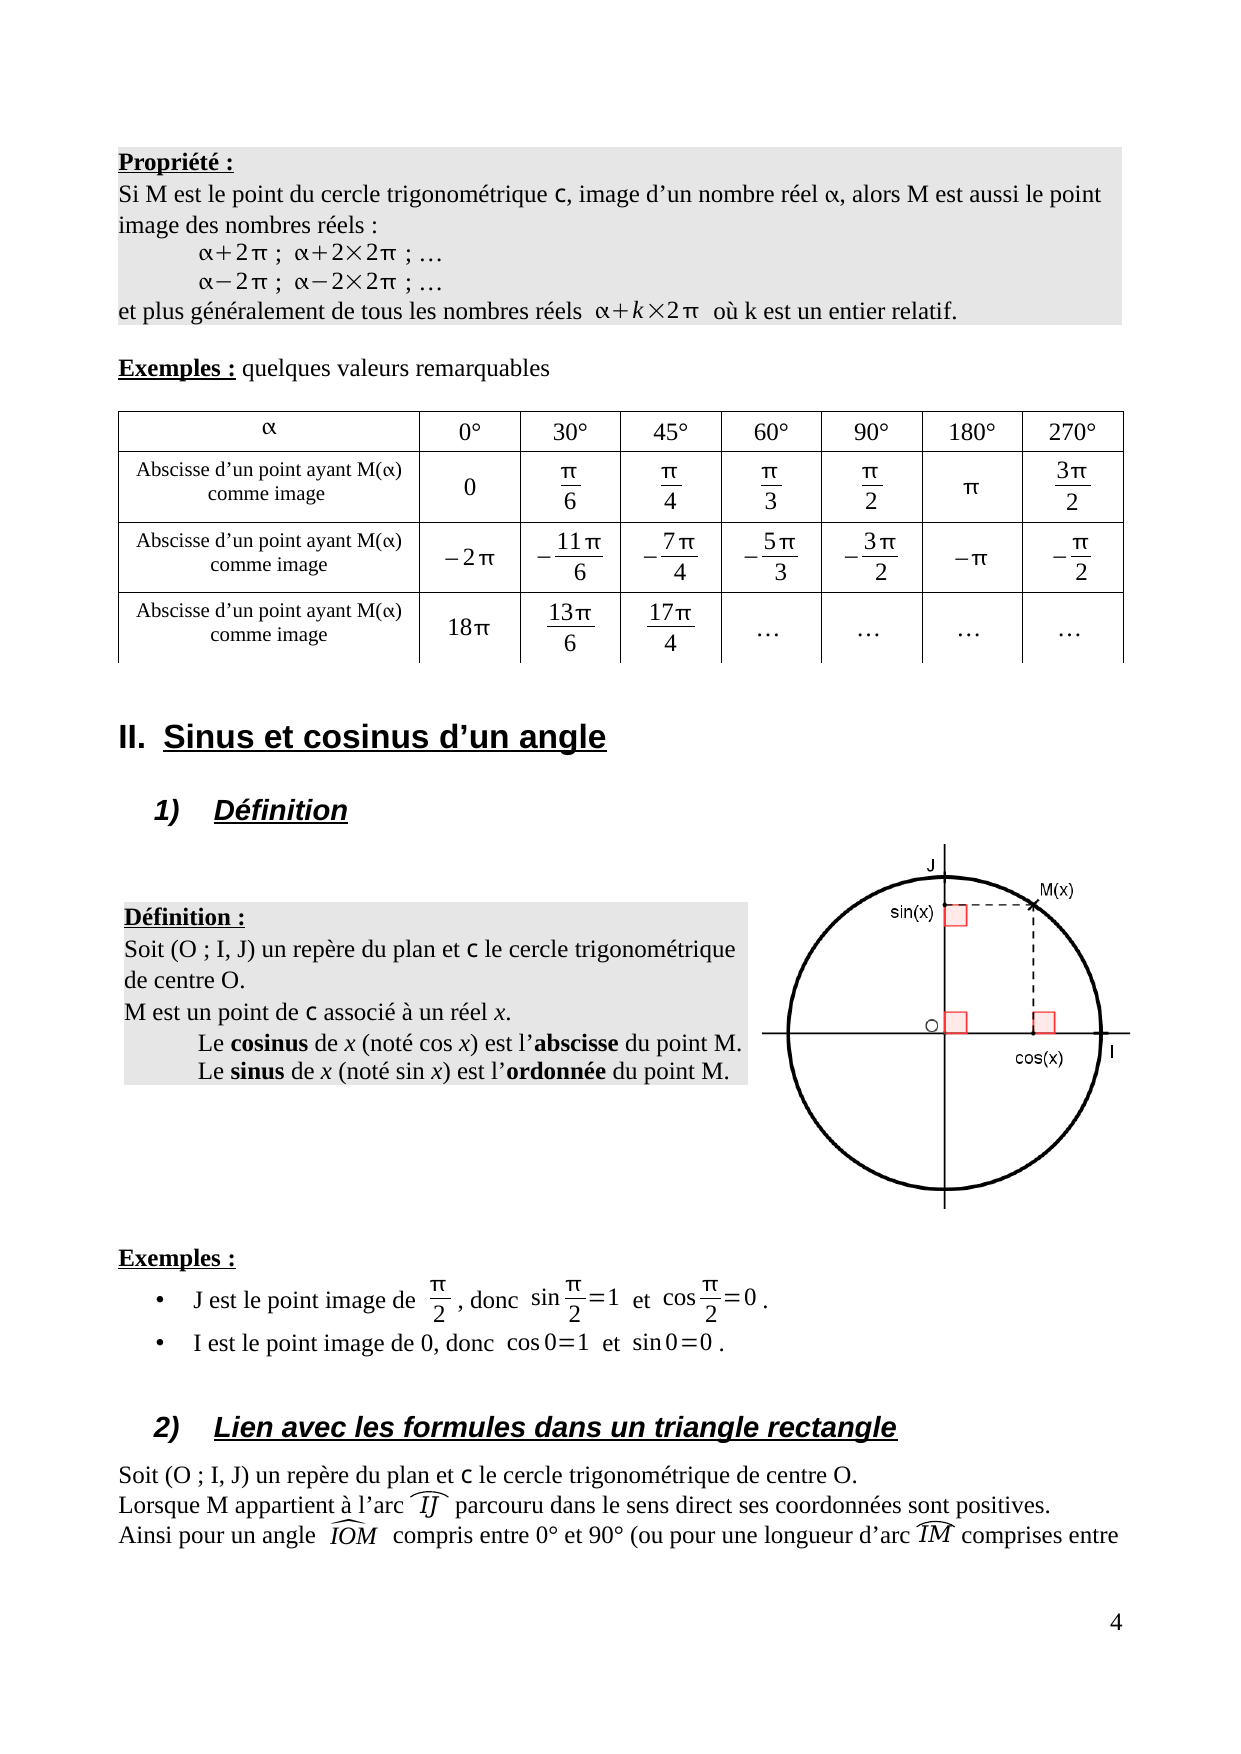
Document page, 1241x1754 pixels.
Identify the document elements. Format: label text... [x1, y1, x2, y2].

table_cell [621, 523, 721, 592]
table_header 270° [1023, 412, 1123, 451]
table_cell [722, 523, 821, 592]
table_cell [822, 523, 922, 592]
table_cell … [722, 593, 821, 663]
table_header Définition : Soit (O ; I, J) un repère du plan et c le cercle trigonométrique de centre O. M est un point de c associé à un réel x. Le cosinus de x (noté cos x) est l’abscisse du point M. Le sinus de x (noté sin x) est l’ordonnée du point M. [118, 839, 754, 1243]
table_cell [1023, 523, 1123, 592]
table_cell [923, 523, 1022, 592]
table_cell 0 [420, 452, 520, 522]
table_header 45° [621, 412, 721, 451]
table_cell Abscisse d’un point ayant M() comme image [119, 452, 419, 522]
table_header  [119, 412, 419, 451]
table_header 30° [521, 412, 620, 451]
text Propriété : [118, 147, 1122, 176]
text Lorsque M appartient à l’arc parcouru dans le sens direct ses coordonnées sont positives. [118, 1490, 1122, 1519]
table_cell [420, 523, 520, 592]
table_cell [621, 452, 721, 522]
table_cell Abscisse d’un point ayant M() comme image [119, 523, 419, 592]
table_cell … [923, 593, 1022, 663]
table_cell … [822, 593, 922, 663]
table_cell [521, 593, 620, 663]
table_cell … [1023, 593, 1123, 663]
text Exemples : quelques valeurs remarquables [118, 353, 1122, 382]
table_cell [1023, 452, 1123, 522]
list J est le point image de , donc et . [156, 1271, 1122, 1328]
table_cell [420, 593, 520, 663]
text ; ; … [118, 267, 1122, 296]
table_cell [722, 452, 821, 522]
subtitle Sinus et cosinus d’un angle [118, 717, 1122, 755]
table_cell Abscisse d’un point ayant M() comme image [119, 593, 419, 663]
subtitle Lien avec les formules dans un triangle rectangle [153, 1410, 1122, 1444]
table_header [754, 839, 1123, 1243]
text Ainsi pour un angle compris entre 0° et 90° (ou pour une longueur d’arc comprises entre 0 et ), les grandeurs cos x et sin x peuvent être interprétées comme des longueurs. [118, 1519, 1122, 1550]
table_header 180° [923, 412, 1022, 451]
text ; ; … [118, 238, 1122, 267]
text Soit (O ; I, J) un repère du plan et c le cercle trigonométrique de centre O. [118, 1456, 1122, 1490]
list I est le point image de 0, donc et . [156, 1328, 1122, 1356]
table_cell [621, 593, 721, 663]
table_cell [923, 452, 1022, 522]
subtitle Définition [153, 793, 1122, 826]
table_cell [521, 452, 620, 522]
table_header 60° [722, 412, 821, 451]
table_cell [822, 452, 922, 522]
text Si M est le point du cercle trigonométrique c, image d’un nombre réel , alors M est aussi le point image des nombres réels : [118, 176, 1122, 238]
text et plus généralement de tous les nombres réels où k est un entier relatif. [118, 296, 1122, 325]
table_header 90° [822, 412, 922, 451]
table_cell [521, 523, 620, 592]
text Exemples : [118, 1243, 1122, 1271]
table_header 0° [420, 412, 520, 451]
